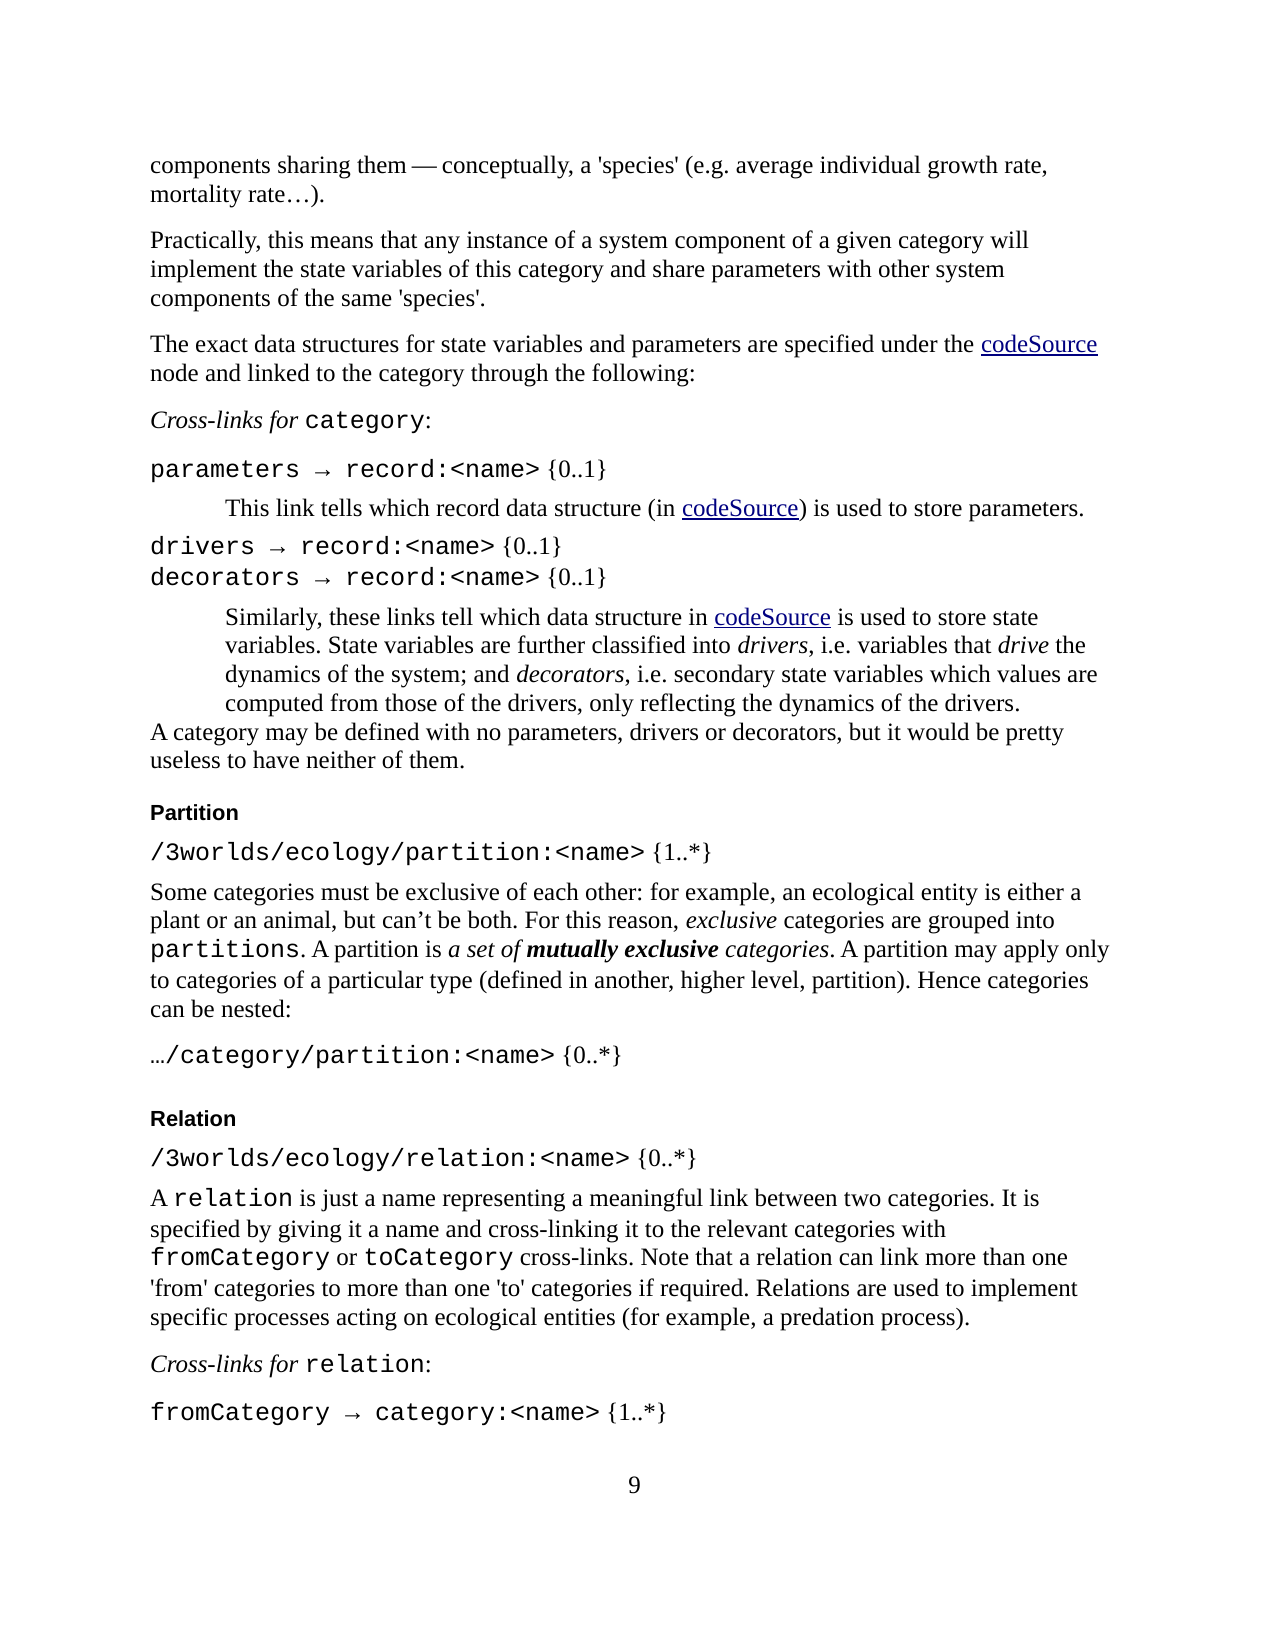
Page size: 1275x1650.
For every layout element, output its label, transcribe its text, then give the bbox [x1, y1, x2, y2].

text A category may be defined with no parameters, drivers or decorators, but it would be pretty useless to have neither of them. [150, 717, 1125, 774]
text …​/category/partition:<name> {0..*} [150, 1041, 1125, 1071]
subtitle Partition [150, 799, 1125, 824]
text drivers → record:<name> {0..1} decorators → record:<name> {0..1} [150, 531, 1125, 593]
subtitle Relation [150, 1105, 1125, 1131]
text /3worlds/ecology/partition:<name> {1..*} [150, 837, 1125, 868]
text Cross-links for category: [150, 405, 1125, 436]
text fromCategory → category:<name> {1..*} [150, 1397, 1125, 1428]
text Some categories must be exclusive of each other: for example, an ecological entity is either a plant or an animal, but can’t be both. For this reason, exclusive categories are grouped into partitions. A partition is a set of mutually exclusive categories. A partition may apply only to categories of a particular type (defined in another, higher level, partition). Hence categories can be nested: [150, 877, 1125, 1023]
text Similarly, these links tell which data structure in codeSource is used to store state variables. State variables are further classified into drivers, i.e. variables that drive the dynamics of the system; and decorators, i.e. secondary state variables which values are computed from those of the drivers, only reflecting the dynamics of the drivers. [225, 602, 1125, 717]
text components sharing them — conceptually, a 'species' (e.g. average individual growth rate, mortality rate…​). [150, 150, 1125, 207]
text The exact data structures for state variables and parameters are specified under the codeSource node and linked to the category through the following: [150, 329, 1125, 387]
text This link tells which record data structure (in codeSource) is used to store parameters. [225, 493, 1125, 522]
text /3worlds/ecology/relation:<name> {0..*} [150, 1143, 1125, 1174]
text Practically, this means that any instance of a system component of a given category will implement the state variables of this category and share parameters with other system components of the same 'species'. [150, 225, 1125, 312]
text parameters → record:<name> {0..1} [150, 454, 1125, 484]
text Cross-links for relation: [150, 1349, 1125, 1379]
text A relation is just a name representing a meaningful link between two categories. It is specified by giving it a name and cross-linking it to the relevant categories with fromCategory or toCategory cross-links. Note that a relation can link more than one 'from' categories to more than one 'to' categories if required. Relations are used to implement specific processes acting on ecological entities (for example, a predation process). [150, 1183, 1125, 1331]
